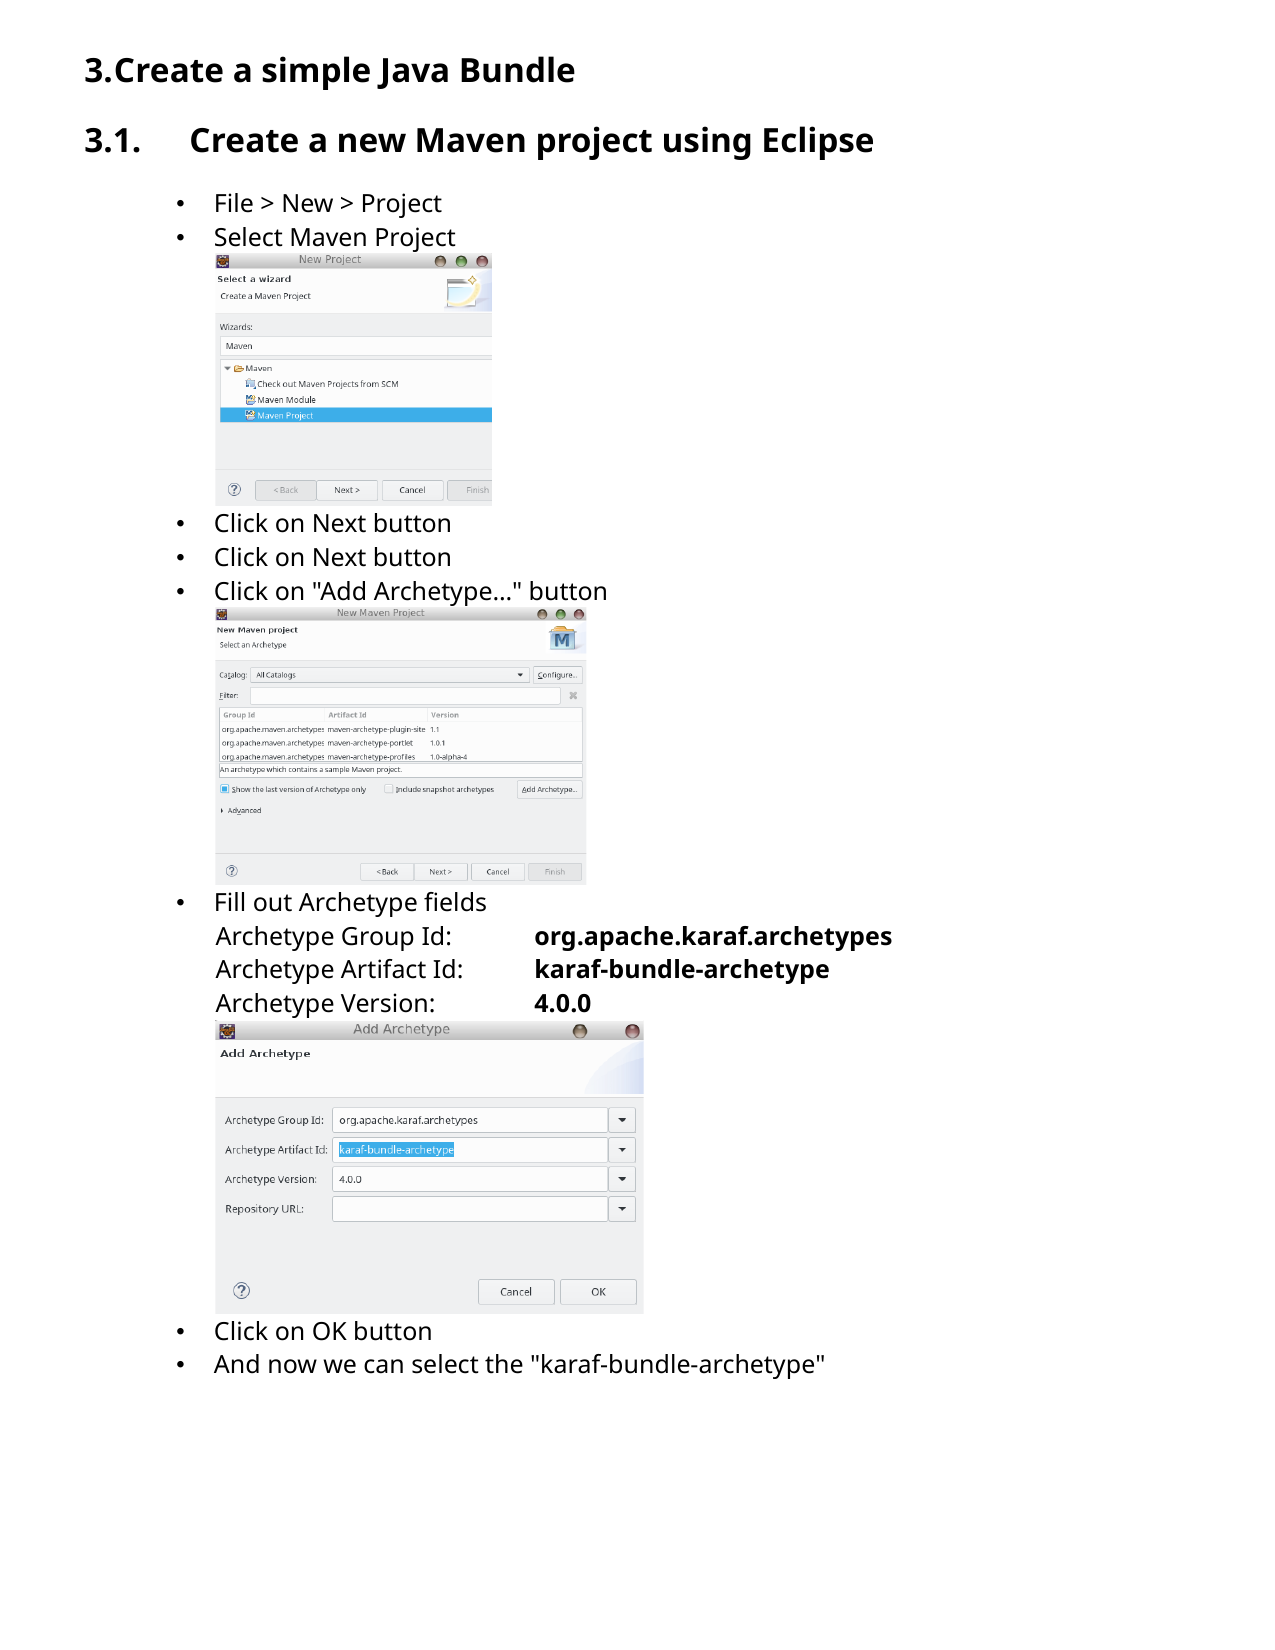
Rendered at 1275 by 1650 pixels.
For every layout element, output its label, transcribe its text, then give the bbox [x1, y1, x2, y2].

list And now we can select the "karaf-bundle-archetype" [176, 1347, 1209, 1381]
subtitle Create a new Maven project using Eclipse [84, 116, 1209, 162]
list Fill out Archetype fields [176, 884, 1209, 918]
picture [215, 1020, 644, 1314]
list Click on Next button [176, 539, 1209, 573]
picture [215, 253, 492, 506]
text Archetype Artifact Id: karaf-bundle-archetype [215, 952, 1209, 986]
picture [215, 607, 587, 885]
list File > New > Project [176, 186, 1209, 220]
list Click on OK button [176, 1313, 1209, 1347]
text Archetype Group Id: org.apache.karaf.archetypes [215, 918, 1209, 952]
list Select Maven Project [176, 220, 1209, 254]
list Click on "Add Archetype..." button [176, 573, 1209, 607]
subtitle Create a simple Java Bundle [84, 46, 1209, 92]
text Archetype Version: 4.0.0 [215, 986, 1209, 1020]
list Click on Next button [176, 506, 1209, 539]
